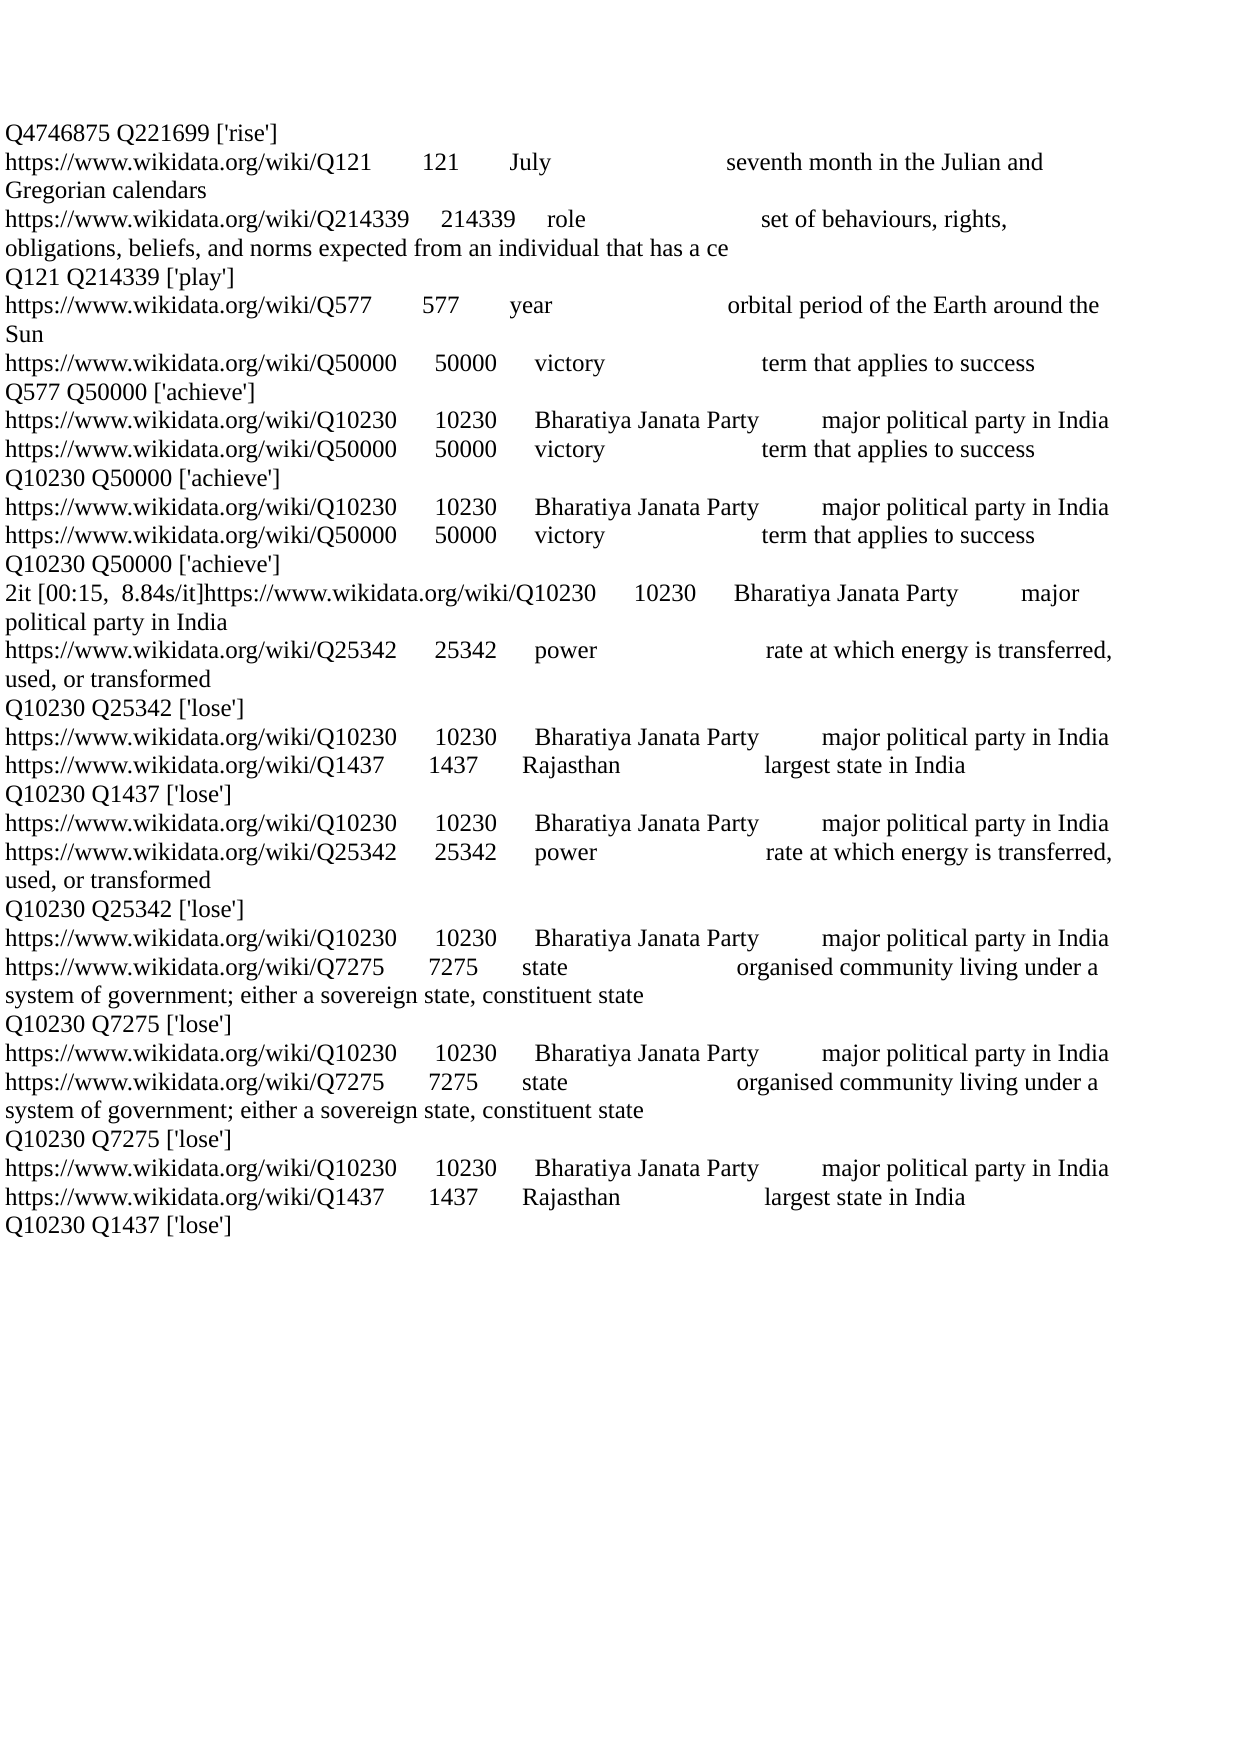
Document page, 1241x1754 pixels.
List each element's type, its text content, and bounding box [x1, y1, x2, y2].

text https://www.wikidata.org/wiki/Q50000 50000 victory term that applies to success [5, 434, 1123, 463]
text Q10230 Q1437 ['lose'] [5, 779, 1123, 808]
text https://www.wikidata.org/wiki/Q50000 50000 victory term that applies to success [5, 521, 1123, 549]
text https://www.wikidata.org/wiki/Q1437 1437 Rajasthan largest state in India [5, 1182, 1123, 1211]
text https://www.wikidata.org/wiki/Q10230 10230 Bharatiya Janata Party major political party in India [5, 1153, 1123, 1182]
text Q121 Q214339 ['play'] [5, 262, 1123, 291]
text Q10230 Q50000 ['achieve'] [5, 549, 1123, 578]
text Q10230 Q7275 ['lose'] [5, 1009, 1123, 1038]
text https://www.wikidata.org/wiki/Q121 121 July seventh month in the Julian and Gregorian calendars [5, 147, 1123, 204]
text https://www.wikidata.org/wiki/Q7275 7275 state organised community living under a system of government; either a sovereign state, constituent state [5, 1067, 1123, 1124]
text https://www.wikidata.org/wiki/Q25342 25342 power rate at which energy is transferred, used, or transformed [5, 636, 1123, 693]
text Q4746875 Q221699 ['rise'] [5, 118, 1123, 147]
text Q10230 Q7275 ['lose'] [5, 1124, 1123, 1153]
text Q577 Q50000 ['achieve'] [5, 377, 1123, 406]
text https://www.wikidata.org/wiki/Q10230 10230 Bharatiya Janata Party major political party in India [5, 808, 1123, 837]
text https://www.wikidata.org/wiki/Q50000 50000 victory term that applies to success [5, 348, 1123, 377]
text Q10230 Q50000 ['achieve'] [5, 463, 1123, 492]
text https://www.wikidata.org/wiki/Q25342 25342 power rate at which energy is transferred, used, or transformed [5, 837, 1123, 894]
text Q10230 Q25342 ['lose'] [5, 894, 1123, 923]
text https://www.wikidata.org/wiki/Q577 577 year orbital period of the Earth around the Sun [5, 291, 1123, 348]
text 2it [00:15, 8.84s/it]https://www.wikidata.org/wiki/Q10230 10230 Bharatiya Janata Party major political party in India [5, 578, 1123, 636]
text https://www.wikidata.org/wiki/Q1437 1437 Rajasthan largest state in India [5, 751, 1123, 779]
text https://www.wikidata.org/wiki/Q214339 214339 role set of behaviours, rights, obligations, beliefs, and norms expected from an individual that has a ce [5, 204, 1123, 262]
text https://www.wikidata.org/wiki/Q10230 10230 Bharatiya Janata Party major political party in India [5, 492, 1123, 521]
text Q10230 Q25342 ['lose'] [5, 693, 1123, 722]
text https://www.wikidata.org/wiki/Q10230 10230 Bharatiya Janata Party major political party in India [5, 406, 1123, 434]
text https://www.wikidata.org/wiki/Q10230 10230 Bharatiya Janata Party major political party in India [5, 722, 1123, 751]
text Q10230 Q1437 ['lose'] [5, 1211, 1240, 1239]
text https://www.wikidata.org/wiki/Q7275 7275 state organised community living under a system of government; either a sovereign state, constituent state [5, 952, 1123, 1009]
text https://www.wikidata.org/wiki/Q10230 10230 Bharatiya Janata Party major political party in India [5, 1038, 1123, 1067]
text https://www.wikidata.org/wiki/Q10230 10230 Bharatiya Janata Party major political party in India [5, 923, 1123, 952]
